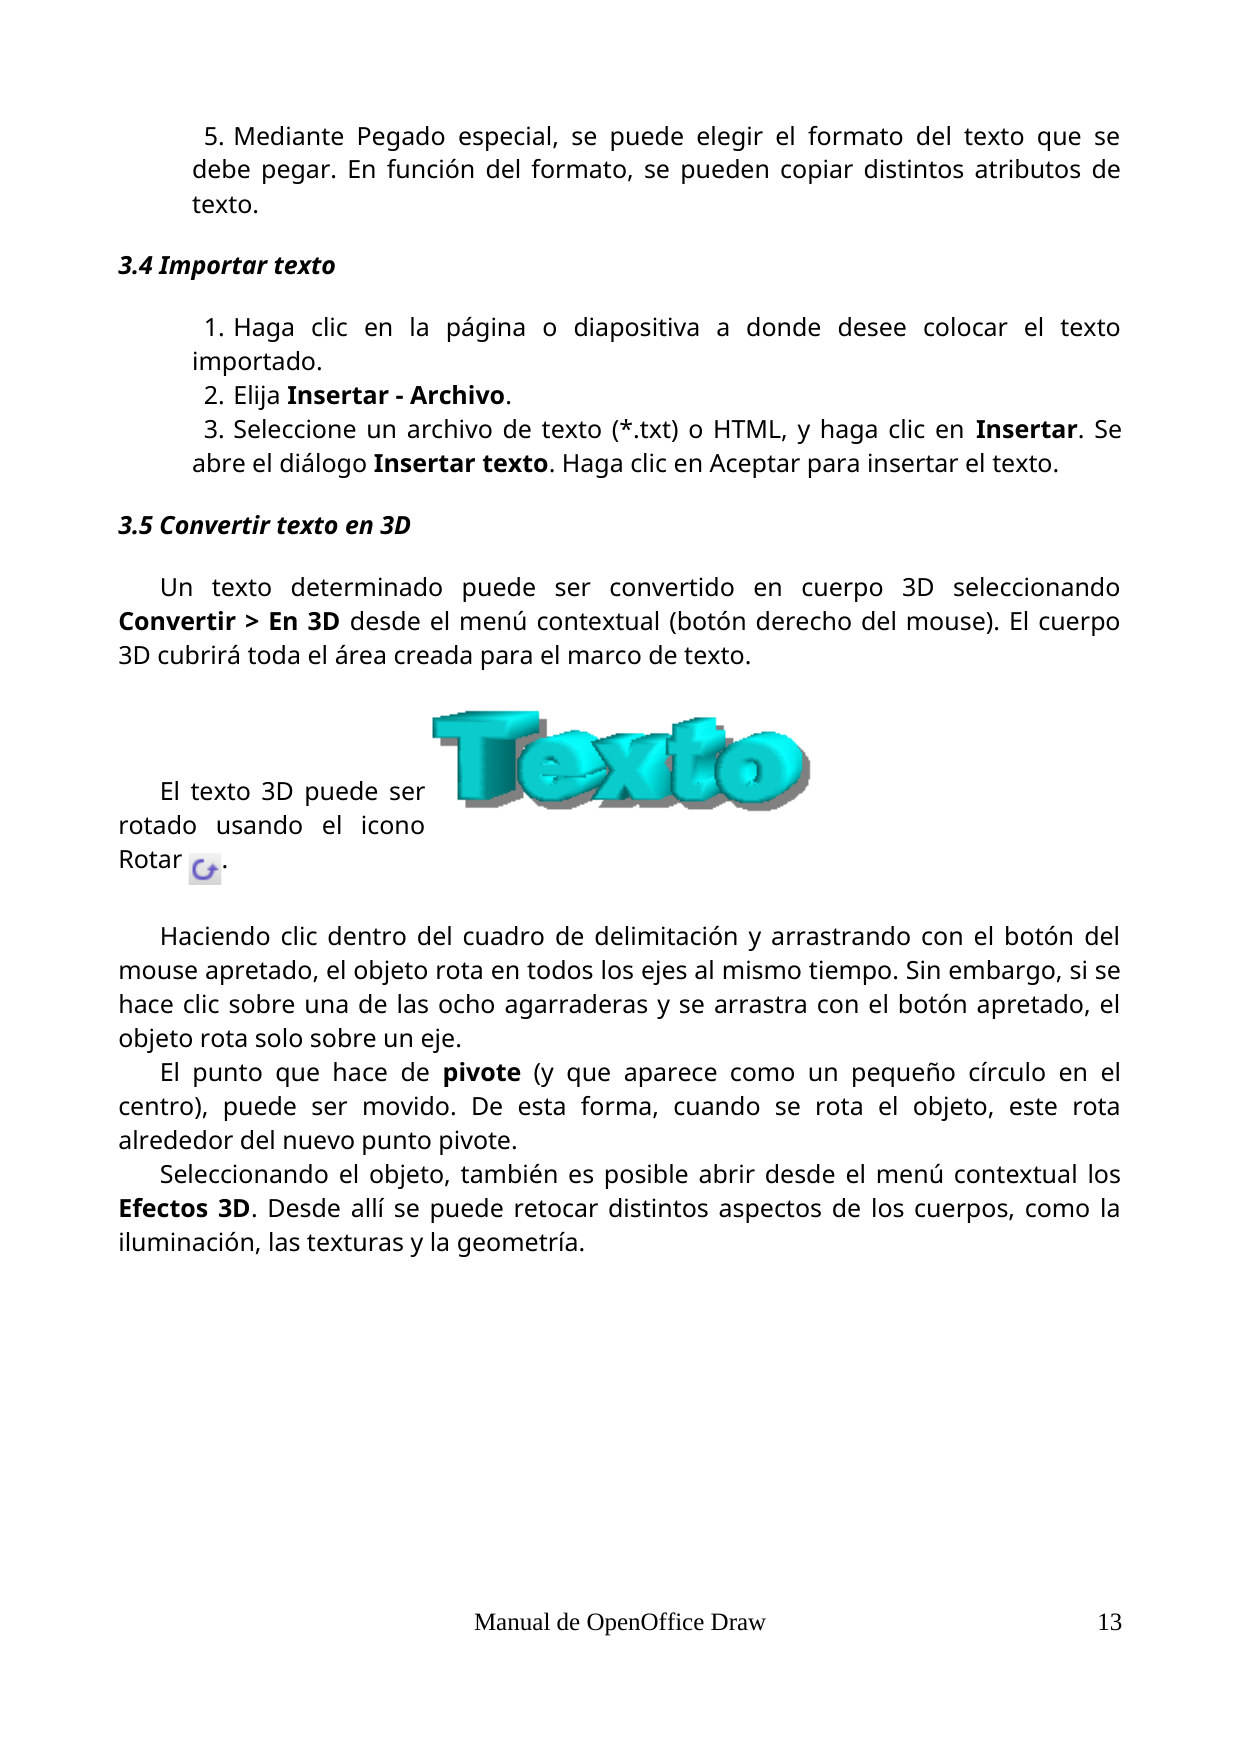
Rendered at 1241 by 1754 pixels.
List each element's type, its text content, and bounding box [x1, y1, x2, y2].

list Seleccione un archivo de texto (*.txt) o HTML, y haga clic en Insertar. Se abre el diálogo Insertar texto. Haga clic en Aceptar para insertar el texto. [162, 412, 1122, 480]
text 3.5 Convertir texto en 3D [118, 508, 1122, 542]
list Haga clic en la página o diapositiva a donde desee colocar el texto importado. [162, 310, 1122, 378]
text El texto 3D puede ser rotado usando el icono Rotar . [118, 774, 1122, 884]
list Mediante Pegado especial, se puede elegir el formato del texto que se debe pegar. En función del formato, se pueden copiar distintos atributos de texto. [162, 118, 1122, 220]
list Elija Insertar - Archivo. [162, 378, 1122, 412]
text 3.4 Importar texto [118, 248, 1122, 282]
text El punto que hace de pivote (y que aparece como un pequeño círculo en el centro), puede ser movido. De esta forma, cuando se rota el objeto, este rota alrededor del nuevo punto pivote. [118, 1055, 1122, 1157]
picture [425, 705, 815, 816]
text Un texto determinado puede ser convertido en cuerpo 3D seleccionando Convertir > En 3D desde el menú contextual (botón derecho del mouse). El cuerpo 3D cubrirá toda el área creada para el marco de texto. [118, 569, 1122, 672]
text Haciendo clic dentro del cuadro de delimitación y arrastrando con el botón del mouse apretado, el objeto rota en todos los ejes al mismo tiempo. Sin embargo, si se hace clic sobre una de las ocho agarraderas y se arrastra con el botón apretado, el objeto rota solo sobre un eje. [118, 918, 1122, 1055]
picture [188, 853, 222, 885]
text Seleccionando el objeto, también es posible abrir desde el menú contextual los Efectos 3D. Desde allí se puede retocar distintos aspectos de los cuerpos, como la iluminación, las texturas y la geometría. [118, 1157, 1122, 1259]
